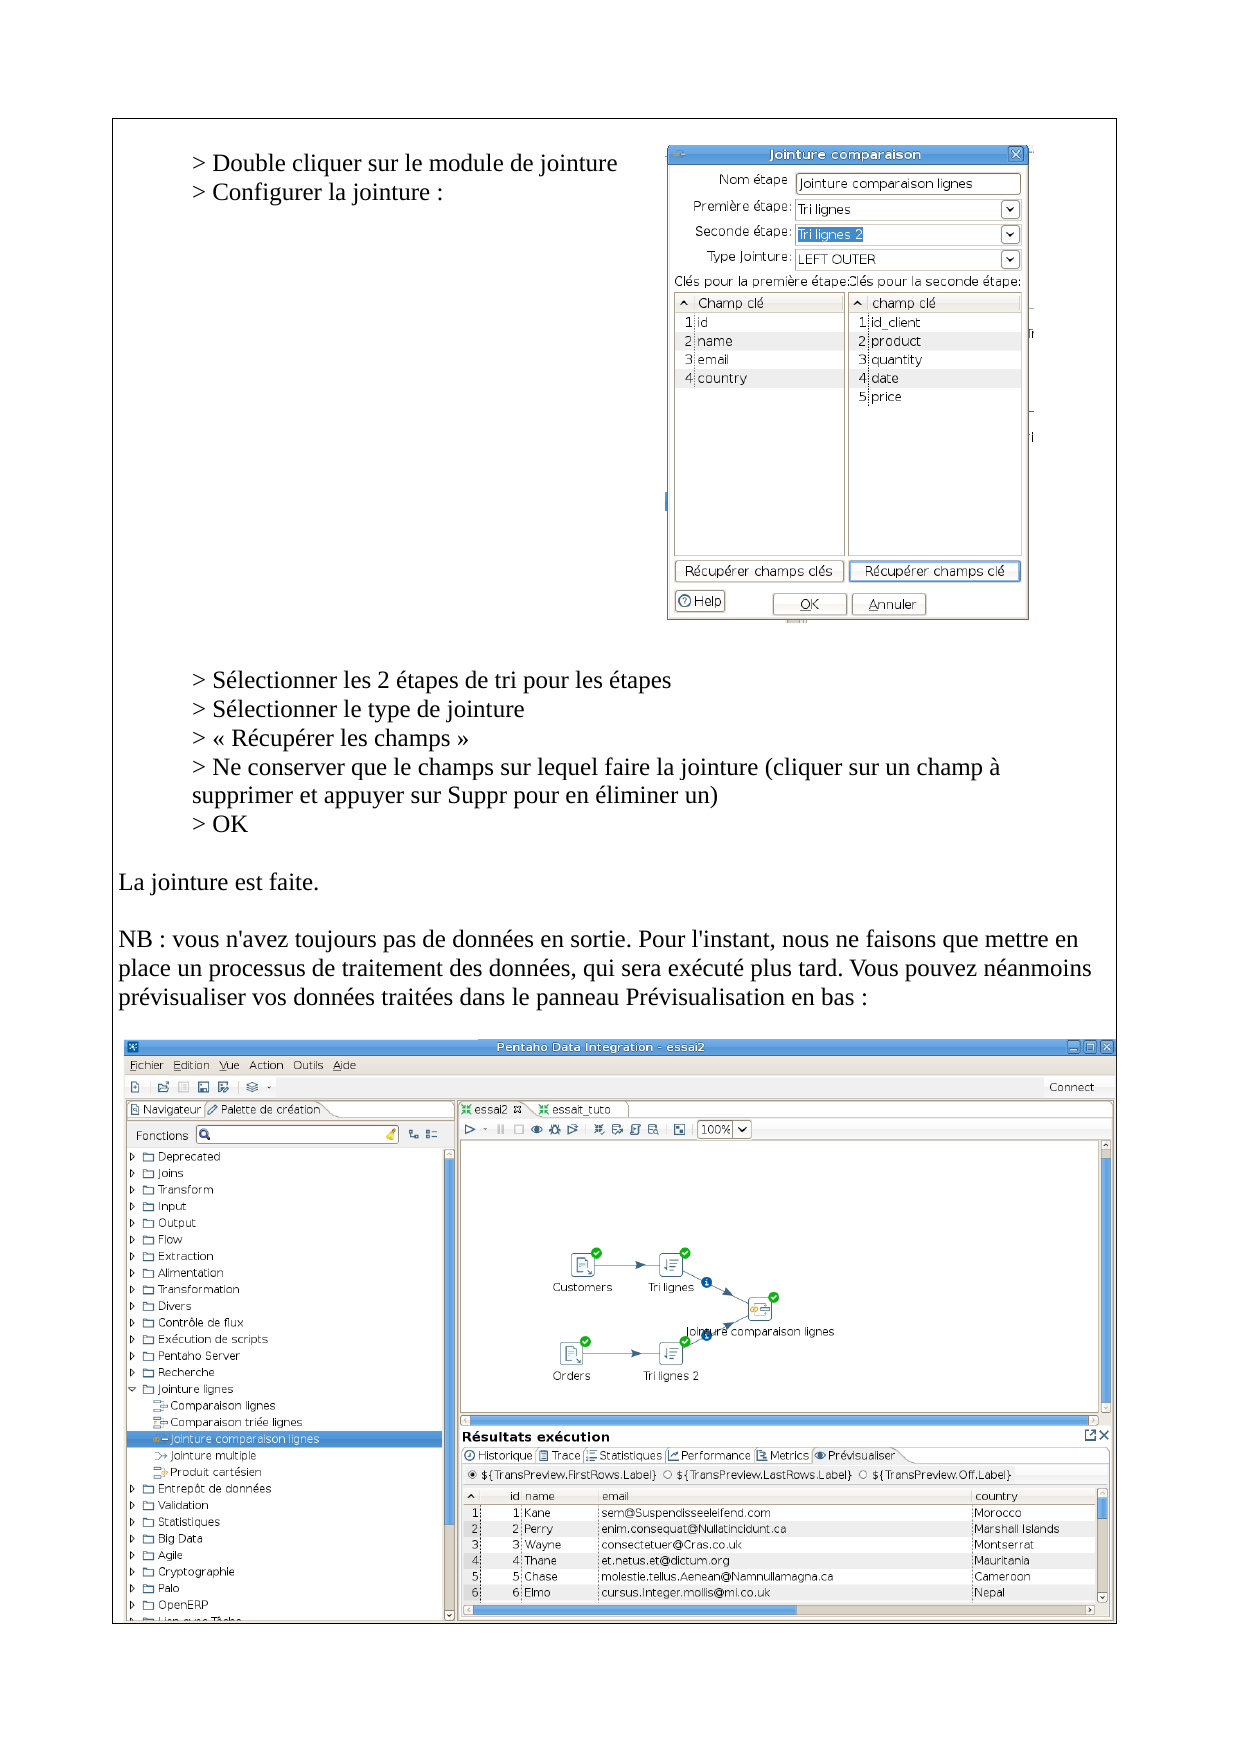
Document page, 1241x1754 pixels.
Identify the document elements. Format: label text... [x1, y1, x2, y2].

picture [665, 145, 1034, 623]
picture [123, 1039, 1117, 1623]
table_cell Maintenant que vos fichiers sont prêts à être triés, ils sont prêts à être joints. > Dans la palette de création, choisir Jointure lignes > Jointure comparaison de lignes > Insérer ce module dans votre schéma à droite > Toujours en maintenant la touche SHIFT enfoncée, relier les 2 modules de tri à la jointure : > Double cliquer sur le module de jointure > Configurer la jointure : > Sélectionner les 2 étapes de tri pour les étapes > Sélectionner le type de jointure > « Récupérer les champs » > Ne conserver que le champs sur lequel faire la jointure (cliquer sur un champ à supprimer et appuyer sur Suppr pour en éliminer un) > OK La jointure est faite. NB : vous n'avez toujours pas de données en sortie. Pour l'instant, nous ne faisons que mettre en place un processus de traitement des données, qui sera exécuté plus tard. Vous pouvez néanmoins prévisualiser vos données traitées dans le panneau Prévisualisation en bas : Vous remarquerez que le champ sur lequel nous avons fait la jointure apparaît 2 fois, une fois issu du 1ier fichier, une fois du second. Nous pouvons en éliminer un : > Dans la palette : Transformation > Altération structure de flux > Insérer l'élément après la jointure > Le relier à la jointure > Double cliquer cet éléments > Onglet « Retirer » > « Récupérer les champs> > Sélectionner le champs à supprimer > OK [113, 119, 192, 1623]
